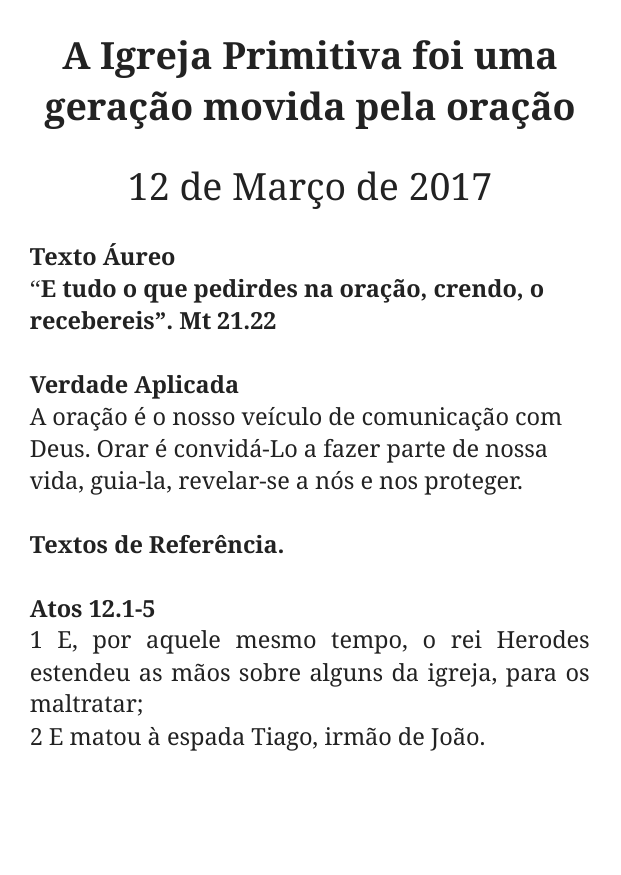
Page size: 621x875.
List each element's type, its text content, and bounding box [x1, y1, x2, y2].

text A Igreja Primitiva foi uma geração movida pela oração [29, 29, 591, 132]
text 1 E, por aquele mesmo tempo, o rei Herodes estendeu as mãos sobre alguns da igreja, para os maltratar; [29, 624, 591, 720]
text Atos 12.1-5 [29, 592, 591, 624]
text “E tudo o que pedirdes na oração, crendo, o recebereis”. Mt 21.22 [29, 272, 591, 336]
text Textos de Referência. [29, 528, 591, 560]
text Verdade Aplicada [29, 368, 591, 400]
text Texto Áureo [29, 240, 591, 272]
text 12 de Março de 2017 [29, 160, 591, 211]
text 2 E matou à espada Tiago, irmão de João. [29, 720, 591, 752]
text A oração é o nosso veículo de comunicação com Deus. Orar é convidá-Lo a fazer parte de nossa vida, guia-la, revelar-se a nós e nos proteger. [29, 400, 591, 496]
